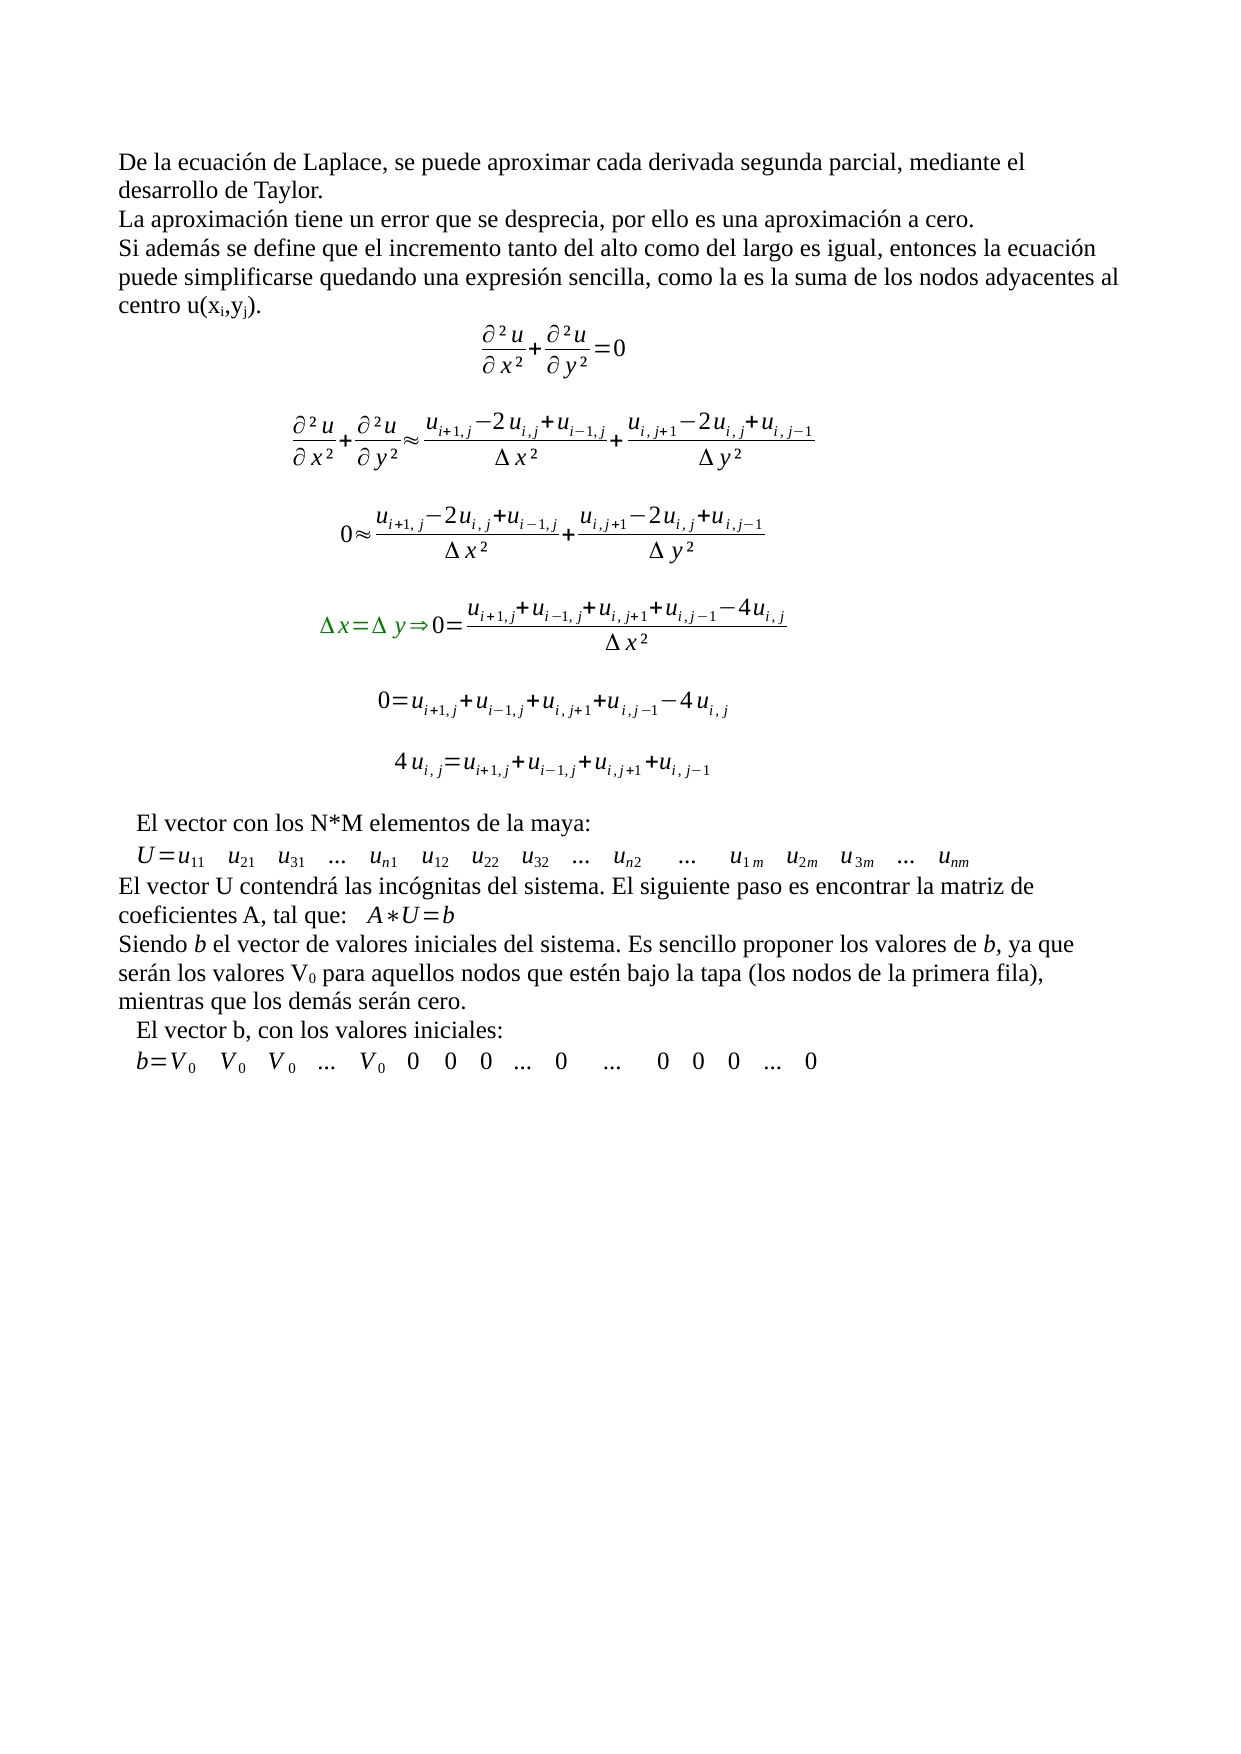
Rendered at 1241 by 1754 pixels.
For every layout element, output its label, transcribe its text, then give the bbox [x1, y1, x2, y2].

text Si además se define que el incremento tanto del alto como del largo es igual, entonces la ecuación puede simplificarse quedando una expresión sencilla, como la es la suma de los nodos adyacentes al centro u(xi,yj). [118, 233, 1122, 319]
text De la ecuación de Laplace, se puede aproximar cada derivada segunda parcial, mediante el desarrollo de Taylor. [118, 147, 1122, 204]
text La aproximación tiene un error que se desprecia, por ello es una aproximación a cero. [118, 204, 1122, 233]
text Siendo b el vector de valores iniciales del sistema. Es sencillo proponer los valores de b, ya que serán los valores V0 para aquellos nodos que estén bajo la tapa (los nodos de la primera fila), mientras que los demás serán cero. [118, 929, 1122, 1015]
text El vector U contendrá las incógnitas del sistema. El siguiente paso es encontrar la matriz de coeficientes A, tal que: [118, 871, 1122, 929]
